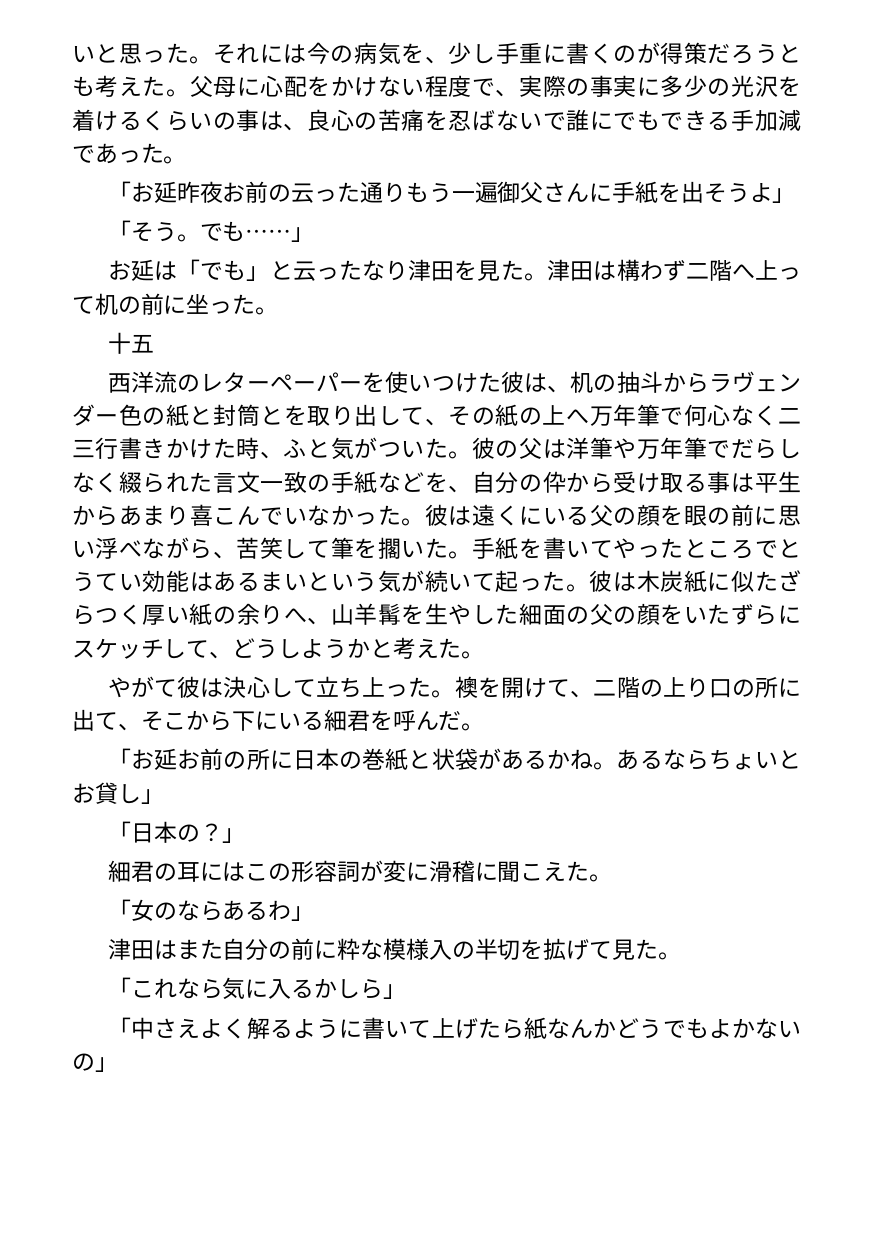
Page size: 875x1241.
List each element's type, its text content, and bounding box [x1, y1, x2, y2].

text 細君の耳にはこの形容詞が変に滑稽に聞こえた。 [72, 854, 802, 887]
text 津田はまた自分の前に粋な模様入の半切を拡げて見た。 [72, 932, 802, 965]
text 「中さえよく解るように書いて上げたら紙なんかどうでもよかないの」 [72, 1010, 802, 1077]
text 「そう。でも……」 [72, 214, 802, 247]
text お延は「でも」と云ったなり津田を見た。津田は構わず二階へ上って机の前に坐った。 [72, 253, 802, 320]
text いと思った。それには今の病気を、少し手重に書くのが得策だろうとも考えた。父母に心配をかけない程度で、実際の事実に多少の光沢を着けるくらいの事は、良心の苦痛を忍ばないで誰にでもできる手加減であった。 [72, 36, 802, 169]
text 「これなら気に入るかしら」 [72, 971, 802, 1004]
text やがて彼は決心して立ち上った。襖を開けて、二階の上り口の所に出て、そこから下にいる細君を呼んだ。 [72, 670, 802, 736]
text 西洋流のレターペーパーを使いつけた彼は、机の抽斗からラヴェンダー色の紙と封筒とを取り出して、その紙の上へ万年筆で何心なく二三行書きかけた時、ふと気がついた。彼の父は洋筆や万年筆でだらしなく綴られた言文一致の手紙などを、自分の伜から受け取る事は平生からあまり喜こんでいなかった。彼は遠くにいる父の顔を眼の前に思い浮べながら、苦笑して筆を擱いた。手紙を書いてやったところでとうてい効能はあるまいという気が続いて起った。彼は木炭紙に似たざらつく厚い紙の余りへ、山羊髯を生やした細面の父の顔をいたずらにスケッチして、どうしようかと考えた。 [72, 365, 802, 664]
text 「お延昨夜お前の云った通りもう一遍御父さんに手紙を出そうよ」 [72, 175, 802, 208]
text 十五 [72, 326, 802, 359]
text 「日本の？」 [72, 814, 802, 848]
text 「お延お前の所に日本の巻紙と状袋があるかね。あるならちょいとお貸し」 [72, 742, 802, 809]
text 「女のならあるわ」 [72, 893, 802, 926]
